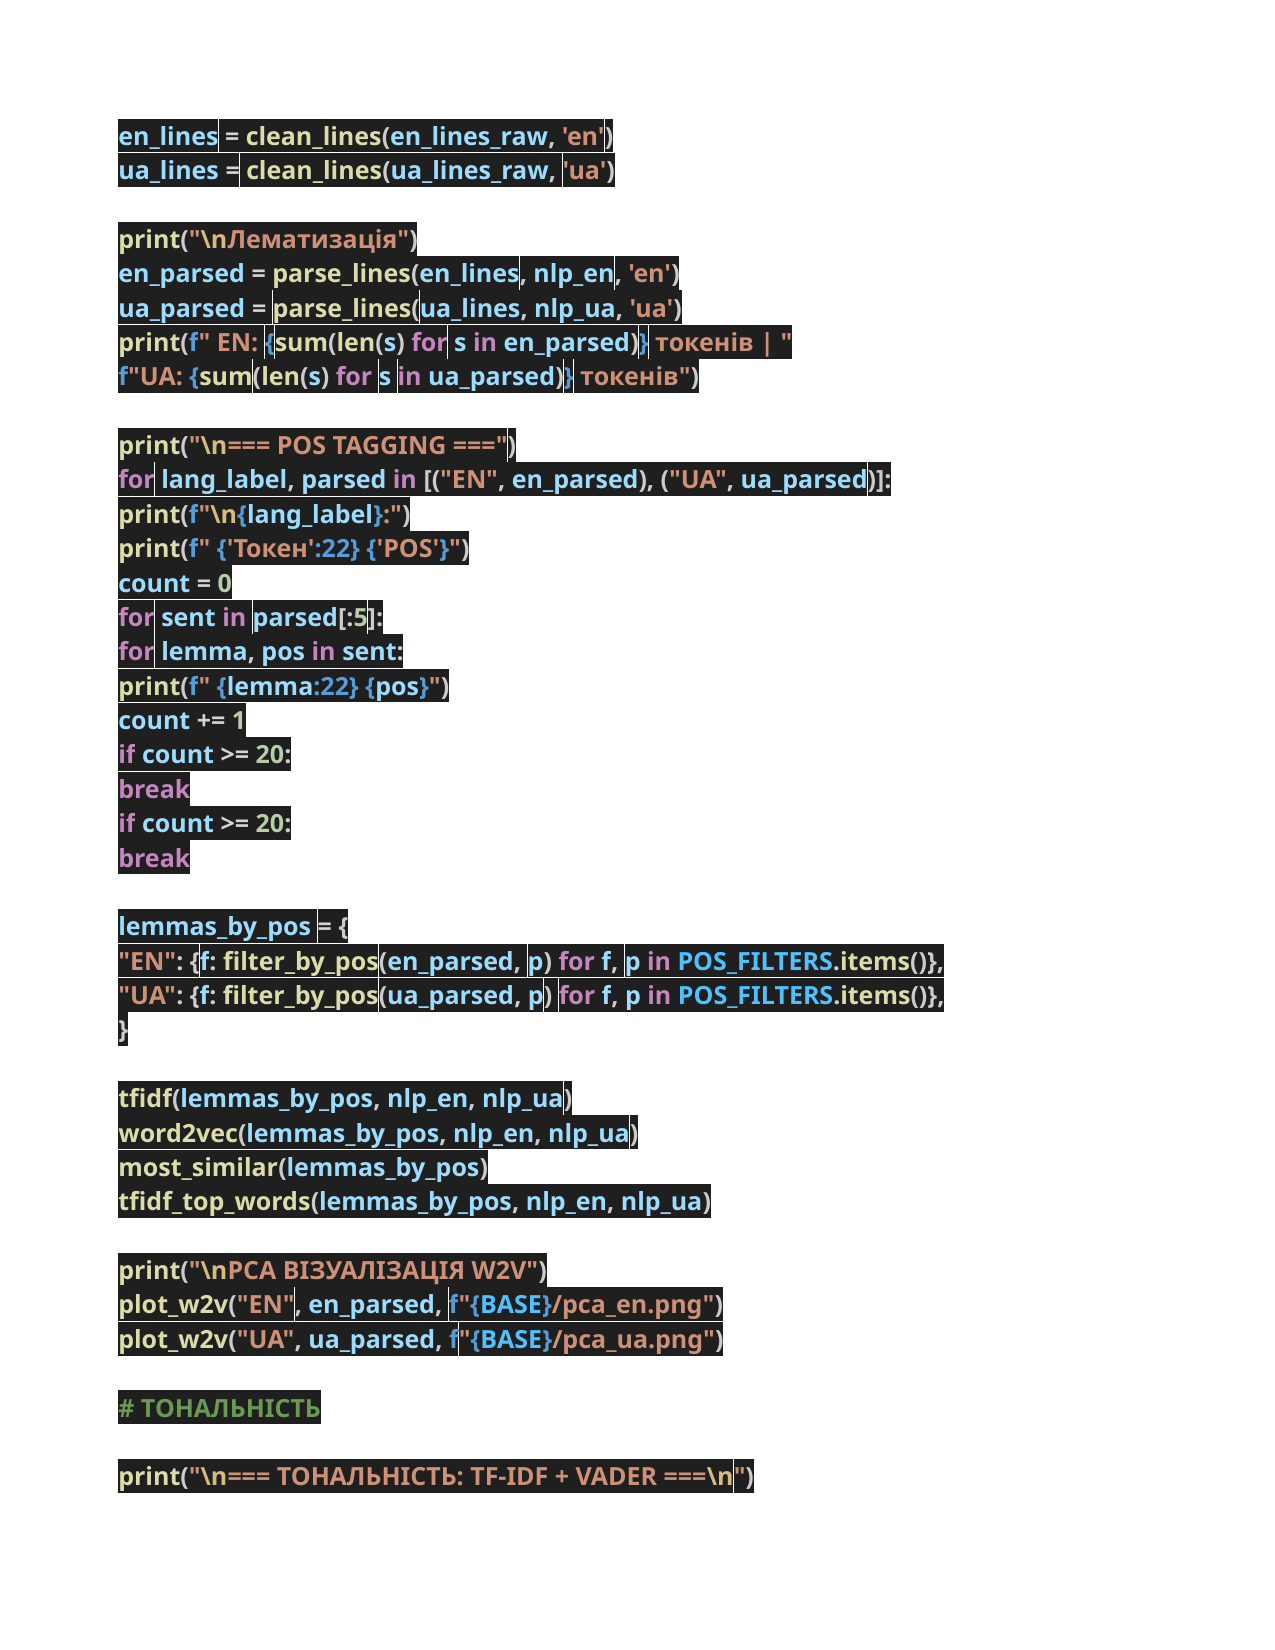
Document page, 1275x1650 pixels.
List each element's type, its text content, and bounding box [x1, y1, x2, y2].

text for sent in parsed[:5]: [118, 599, 1157, 634]
text print("\nЛематизація") [118, 221, 1157, 256]
text word2vec(lemmas_by_pos, nlp_en, nlp_ua) [118, 1115, 1157, 1149]
text for lang_label, parsed in [("EN", en_parsed), ("UA", ua_parsed)]: [118, 462, 1157, 496]
text if count >= 20: [118, 806, 1157, 840]
text print(f" {lemma:22} {pos}") [118, 668, 1157, 702]
text } [118, 1012, 1157, 1046]
text en_lines = clean_lines(en_lines_raw, 'en') [118, 118, 1157, 152]
text break [118, 771, 1157, 806]
text break [118, 840, 1157, 874]
text ua_lines = clean_lines(ua_lines_raw, 'ua') [118, 152, 1157, 187]
text "UA": {f: filter_by_pos(ua_parsed, p) for f, p in POS_FILTERS.items()}, [118, 977, 1157, 1012]
text # ТОНАЛЬНІСТЬ [118, 1390, 1157, 1424]
text for lemma, pos in sent: [118, 634, 1157, 668]
text print("\nPCA ВІЗУАЛІЗАЦІЯ W2V") [118, 1252, 1157, 1287]
text count = 0 [118, 565, 1157, 599]
text en_parsed = parse_lines(en_lines, nlp_en, 'en') [118, 256, 1157, 290]
text lemmas_by_pos = { [118, 909, 1157, 943]
text print(f" EN: {sum(len(s) for s in en_parsed)} токенів | " [118, 324, 1157, 359]
text f"UA: {sum(len(s) for s in ua_parsed)} токенів") [118, 359, 1157, 393]
text print(f" {'Токен':22} {'POS'}") [118, 531, 1157, 565]
text tfidf_top_words(lemmas_by_pos, nlp_en, nlp_ua) [118, 1184, 1157, 1218]
text print("\n=== POS TAGGING ===") [118, 427, 1157, 462]
text count += 1 [118, 702, 1157, 737]
text print(f"\n{lang_label}:") [118, 496, 1157, 531]
text print("\n=== ТОНАЛЬНІСТЬ: TF-IDF + VADER ===\n") [118, 1459, 1157, 1493]
text if count >= 20: [118, 737, 1157, 771]
text tfidf(lemmas_by_pos, nlp_en, nlp_ua) [118, 1081, 1157, 1115]
text plot_w2v("EN", en_parsed, f"{BASE}/pca_en.png") [118, 1287, 1157, 1321]
text ua_parsed = parse_lines(ua_lines, nlp_ua, 'ua') [118, 290, 1157, 324]
text plot_w2v("UA", ua_parsed, f"{BASE}/pca_ua.png") [118, 1321, 1157, 1356]
text most_similar(lemmas_by_pos) [118, 1149, 1157, 1184]
text "EN": {f: filter_by_pos(en_parsed, p) for f, p in POS_FILTERS.items()}, [118, 943, 1157, 977]
